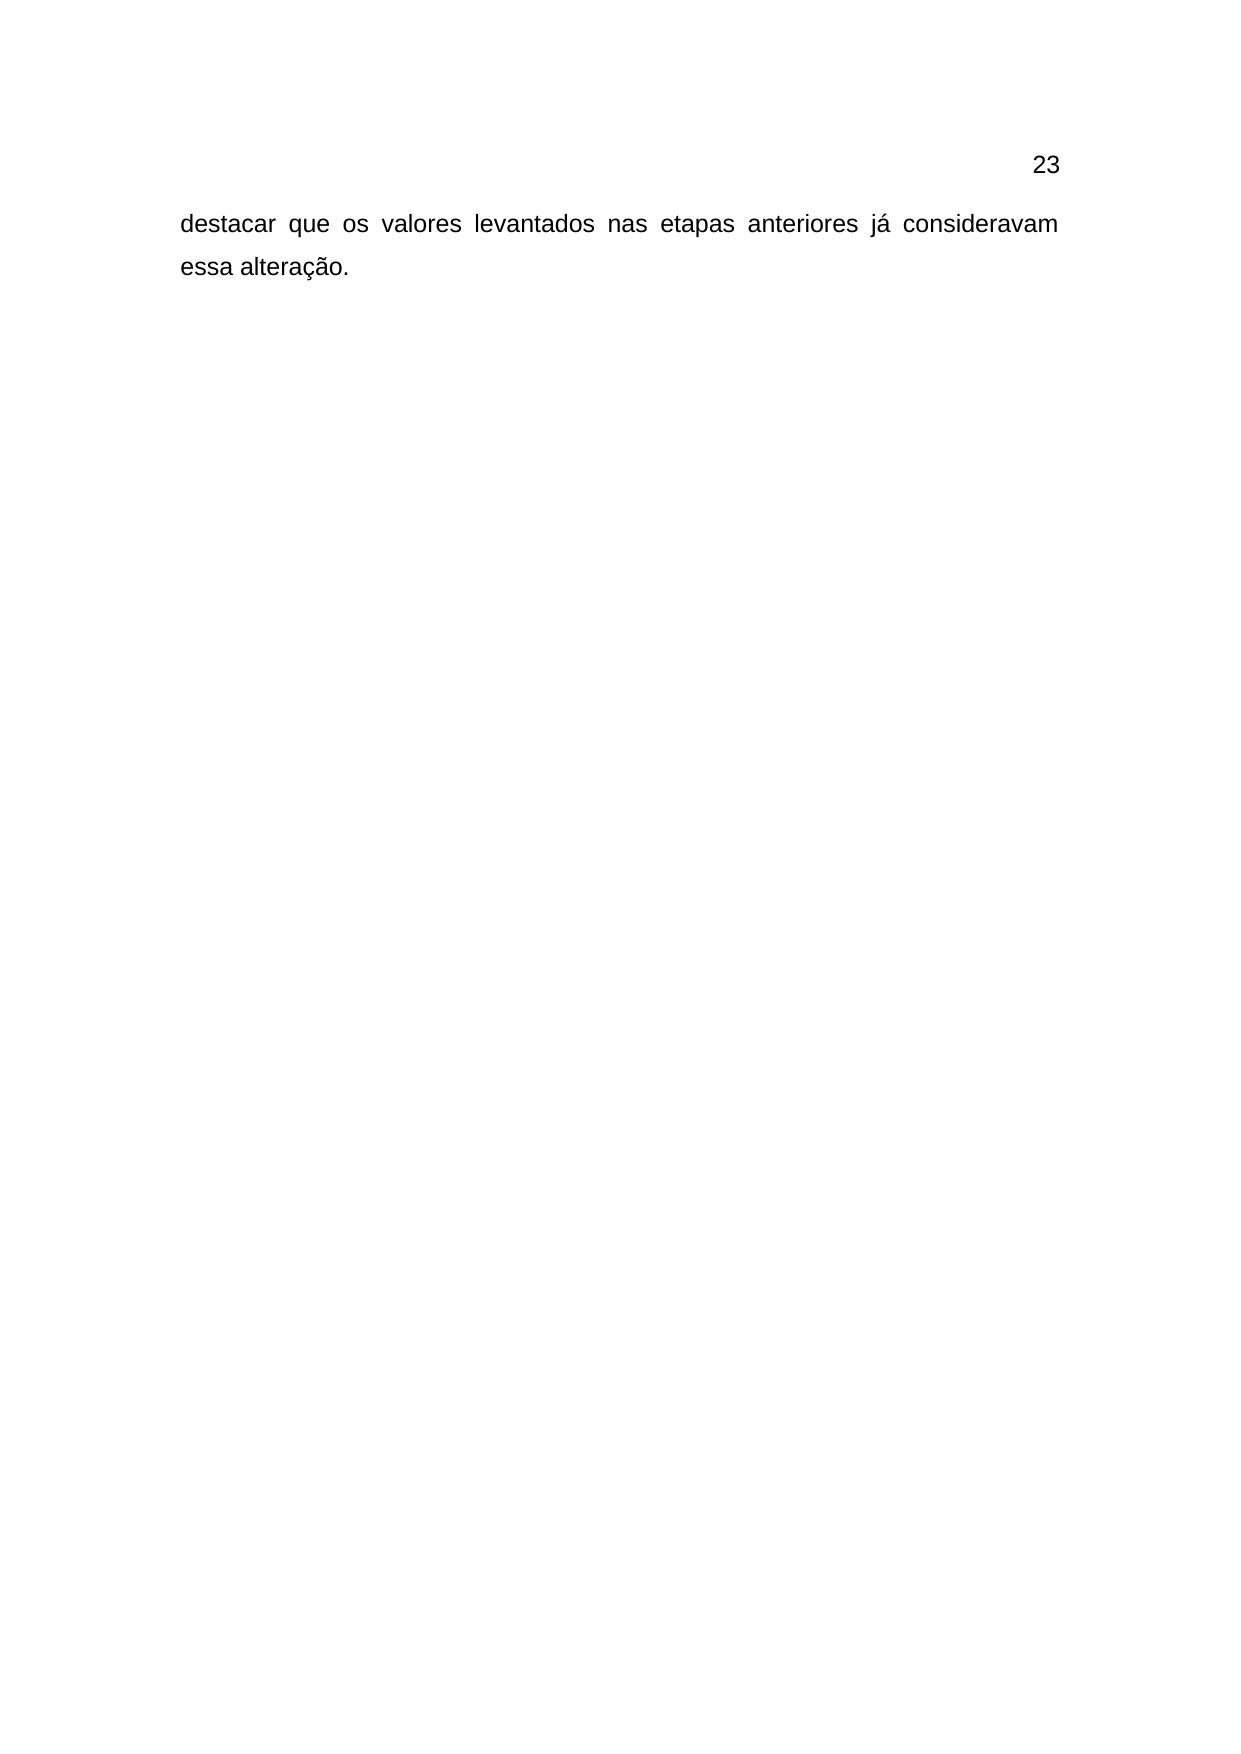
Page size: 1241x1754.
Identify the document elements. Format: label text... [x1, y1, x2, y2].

text Dessa forma, o circuito final dessa etapa ficou conforme mostrado na Figura 6. Pode-se perceber que devido ao surgimento de uma certa instabilidade do amplificador (apenas perceptível analisando a forma de onda de saída por causa de ruídos sobre a senoide), devido à redução da margem de fase do amplificador, foi preciso aumentar um pouco o valor de C1 de forma a reduzir a velocidade de resposta do amplificador e torná-lo estável. É importante destacar que os valores levantados nas etapas anteriores já consideravam essa alteração. [180, 209, 1060, 281]
